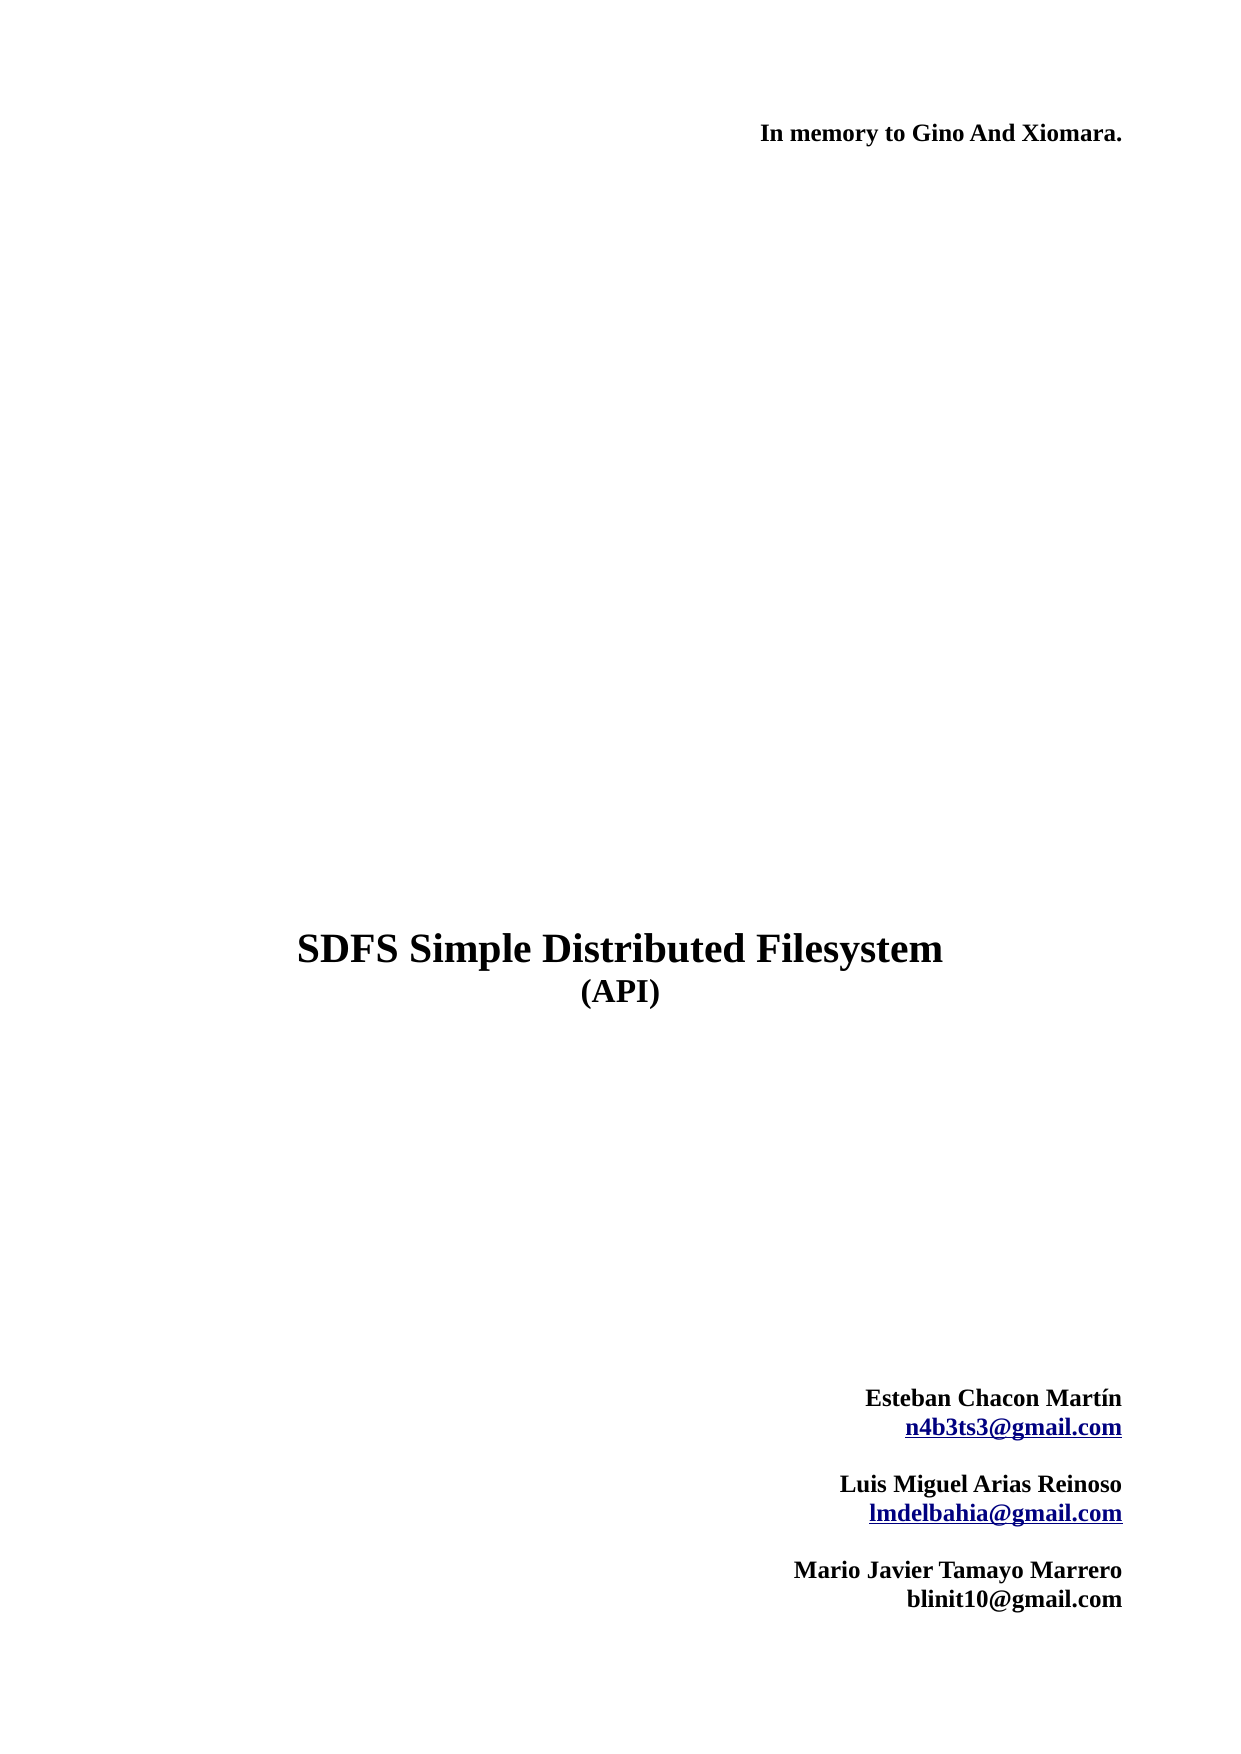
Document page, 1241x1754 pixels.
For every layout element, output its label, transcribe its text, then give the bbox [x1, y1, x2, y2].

text blinit10@gmail.com [118, 1584, 1122, 1613]
text In memory to Gino And Xiomara. [118, 118, 1122, 147]
text n4b3ts3@gmail.com [118, 1412, 1122, 1441]
text Esteban Chacon Martín [118, 1383, 1122, 1412]
text Mario Javier Tamayo Marrero [118, 1556, 1122, 1584]
text SDFS Simple Distributed Filesystem [118, 923, 1122, 971]
text lmdelbahia@gmail.com [118, 1498, 1122, 1527]
text (API) [118, 971, 1122, 1009]
text Luis Miguel Arias Reinoso [118, 1469, 1122, 1498]
